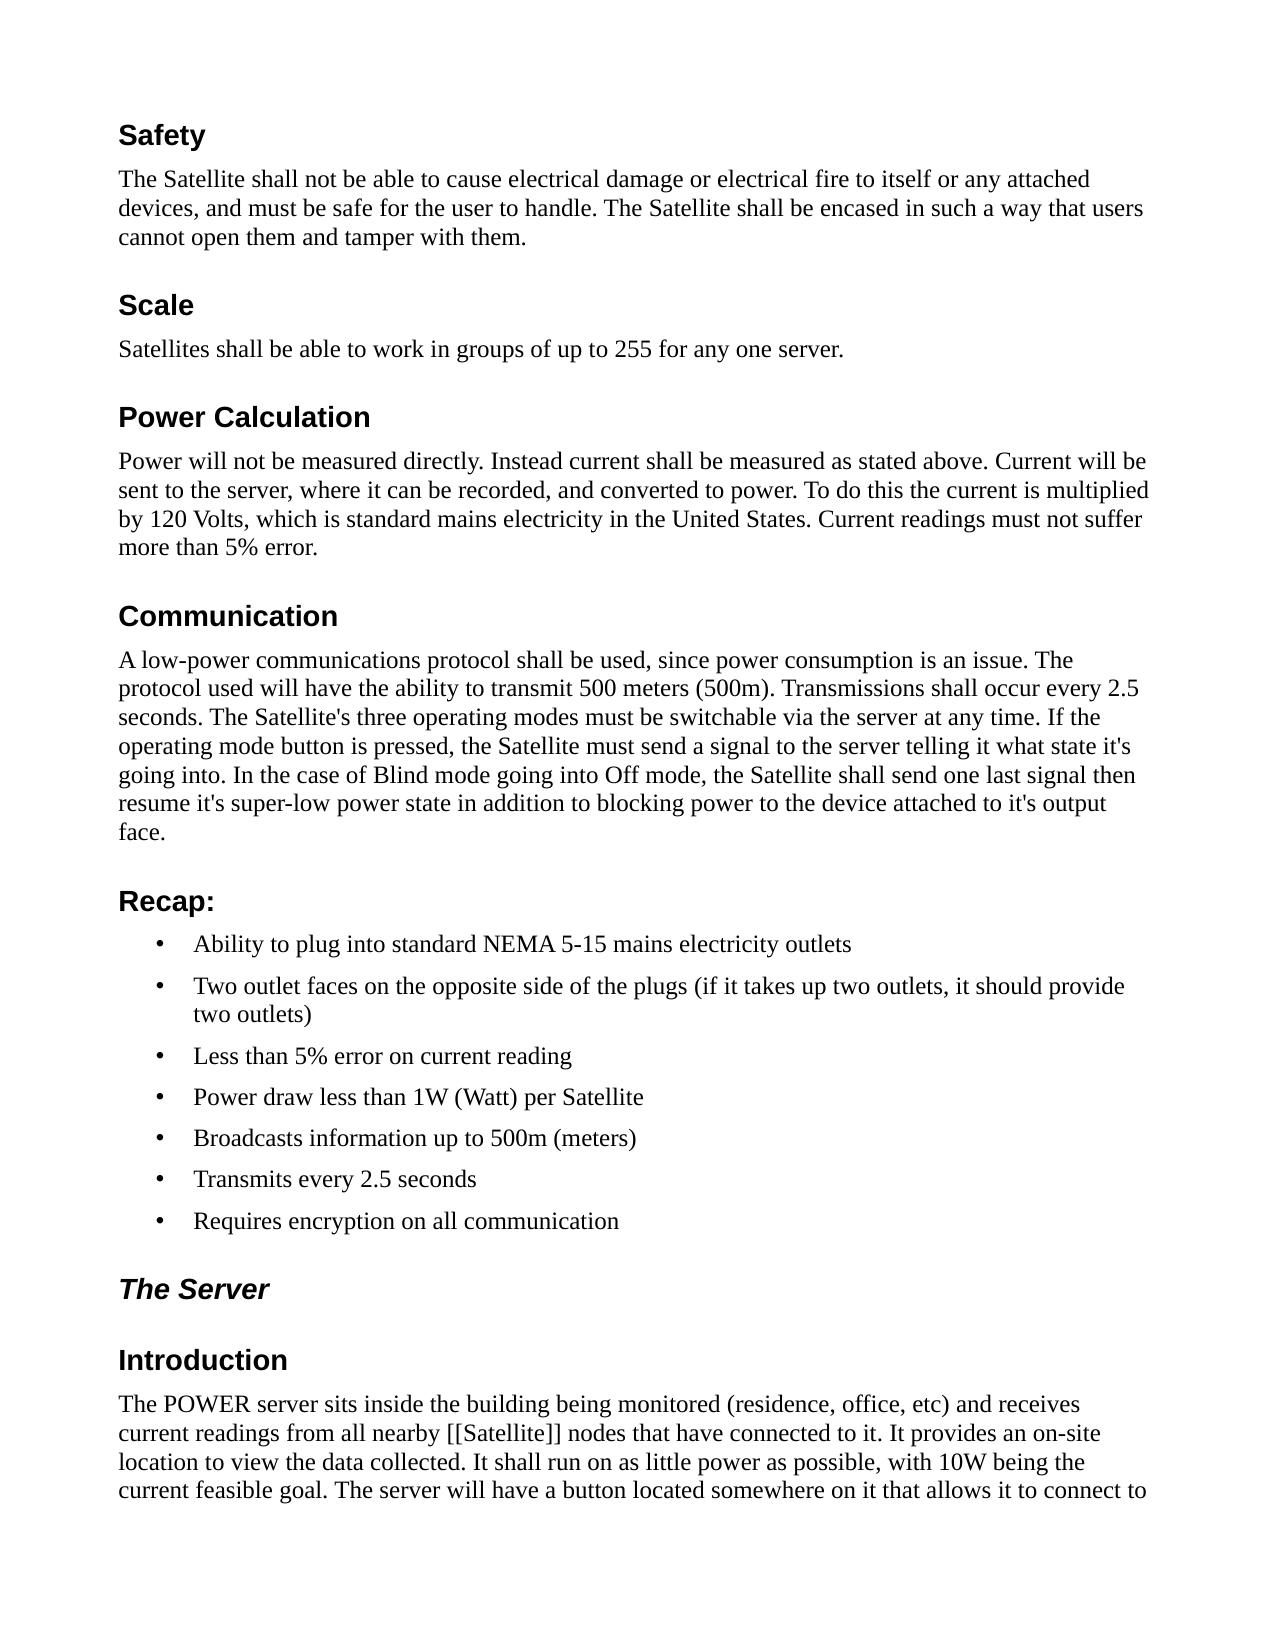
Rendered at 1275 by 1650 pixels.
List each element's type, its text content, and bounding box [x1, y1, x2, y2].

subtitle Recap: [118, 883, 1157, 917]
list Two outlet faces on the opposite side of the plugs (if it takes up two outlets, it should provide two outlets) [156, 971, 1157, 1028]
list Broadcasts information up to 500m (meters) [156, 1123, 1157, 1152]
subtitle The Server [118, 1272, 1157, 1306]
subtitle Introduction [118, 1343, 1157, 1377]
text The POWER server sits inside the building being monitored (residence, office, etc) and receives current readings from all nearby [[Satellite]] nodes that have connected to it. It provides an on-site location to view the data collected. It shall run on as little power as possible, with 10W being the current feasible goal. The server will have a button located somewhere on it that allows it to connect to [118, 1389, 1157, 1504]
subtitle Power Calculation [118, 400, 1157, 434]
list Requires encryption on all communication [156, 1206, 1157, 1234]
list Less than 5% error on current reading [156, 1041, 1157, 1069]
text Power will not be measured directly. Instead current shall be measured as stated above. Current will be sent to the server, where it can be recorded, and converted to power. To do this the current is multiplied by 120 Volts, which is standard mains electricity in the United States. Current readings must not suffer more than 5% error. [118, 446, 1157, 561]
list Power draw less than 1W (Watt) per Satellite [156, 1082, 1157, 1111]
text A low-power communications protocol shall be used, since power consumption is an issue. The protocol used will have the ability to transmit 500 meters (500m). Transmissions shall occur every 2.5 seconds. The Satellite's three operating modes must be switchable via the server at any time. If the operating mode button is pressed, the Satellite must send a signal to the server telling it what state it's going into. In the case of Blind mode going into Off mode, the Satellite shall send one last signal then resume it's super-low power state in addition to blocking power to the device attached to it's output face. [118, 645, 1157, 846]
subtitle Communication [118, 599, 1157, 632]
subtitle Scale [118, 288, 1157, 321]
subtitle Safety [118, 118, 1157, 152]
list Transmits every 2.5 seconds [156, 1164, 1157, 1193]
text Satellites shall be able to work in groups of up to 255 for any one server. [118, 334, 1157, 363]
list Ability to plug into standard NEMA 5-15 mains electricity outlets [156, 929, 1157, 958]
text The Satellite shall not be able to cause electrical damage or electrical fire to itself or any attached devices, and must be safe for the user to handle. The Satellite shall be encased in such a way that users cannot open them and tamper with them. [118, 164, 1157, 250]
